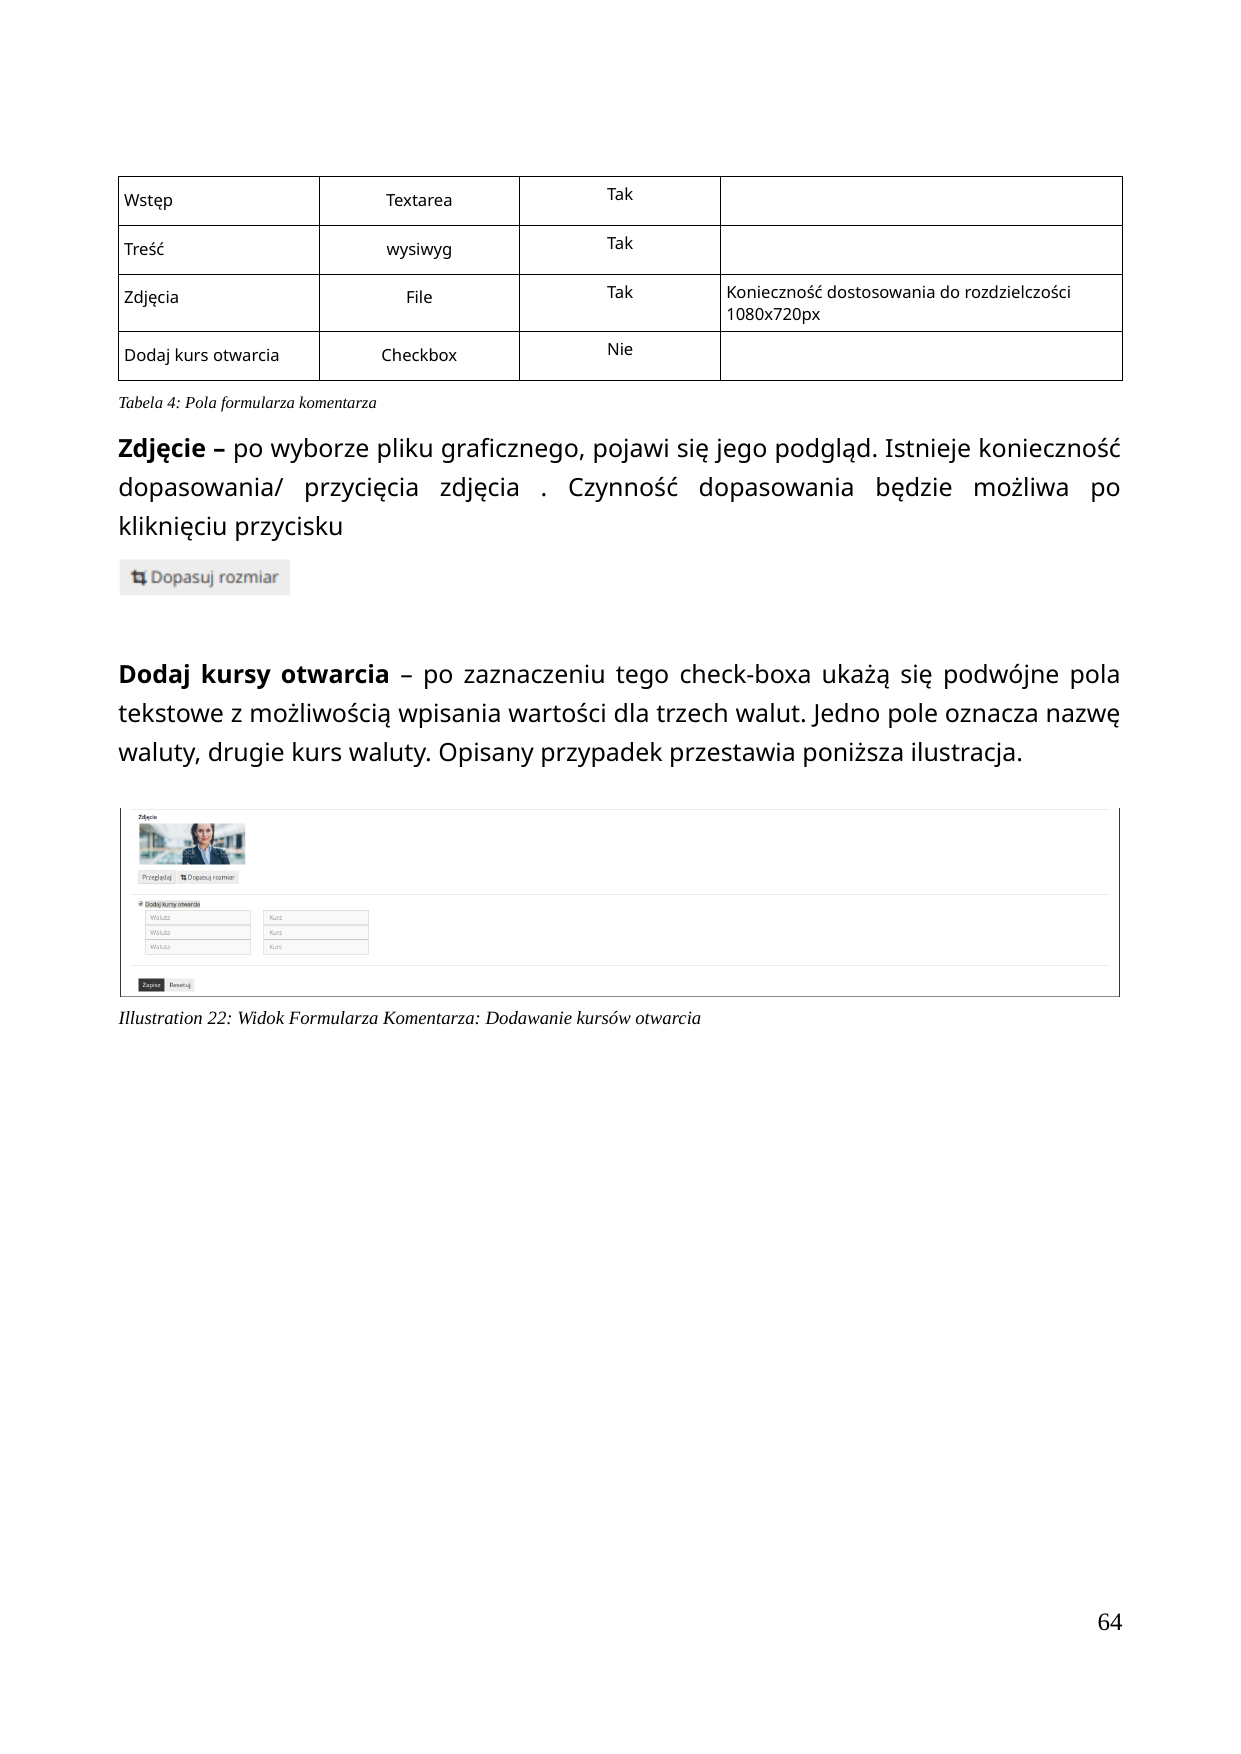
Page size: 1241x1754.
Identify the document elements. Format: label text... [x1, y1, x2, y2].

text Tabela 4: Pola formularza komentarza [118, 393, 1122, 412]
table_cell File [320, 275, 519, 331]
text Illustration 22: Widok Formularza Komentarza: Dodawanie kursów otwarcia [118, 1002, 1122, 1028]
table_cell Nie [520, 332, 720, 380]
table_cell Konieczność dostosowania do rozdzielczości 1080x720px [721, 275, 1122, 331]
table_cell wysiwyg [320, 226, 519, 274]
table_cell [721, 177, 1122, 225]
table_cell Zdjęcia [119, 275, 319, 331]
table_cell Wstęp [119, 177, 319, 225]
table_cell Tak [520, 177, 720, 225]
table_cell Checkbox [320, 332, 519, 380]
table_cell Treść [119, 226, 319, 274]
table_cell Tak [520, 275, 720, 331]
table_cell Textarea [320, 177, 519, 225]
table_cell [721, 226, 1122, 274]
table_cell Tak [520, 226, 720, 274]
picture [117, 552, 294, 605]
table_cell [721, 332, 1122, 380]
text Dodaj kursy otwarcia – po zaznaczeniu tego check-boxa ukażą się podwójne pola tekstowe z możliwością wpisania wartości dla trzech walut. Jedno pole oznacza nazwę waluty, drugie kurs waluty. Opisany przypadek przestawia poniższa ilustracja. [118, 656, 1122, 769]
picture [118, 808, 1122, 1002]
table_cell Dodaj kurs otwarcia [119, 332, 319, 380]
text Zdjęcie – po wyborze pliku graficznego, pojawi się jego podgląd. Istnieje konieczność dopasowania/ przycięcia zdjęcia . Czynność dopasowania będzie możliwa po kliknięciu przycisku [118, 431, 1122, 543]
